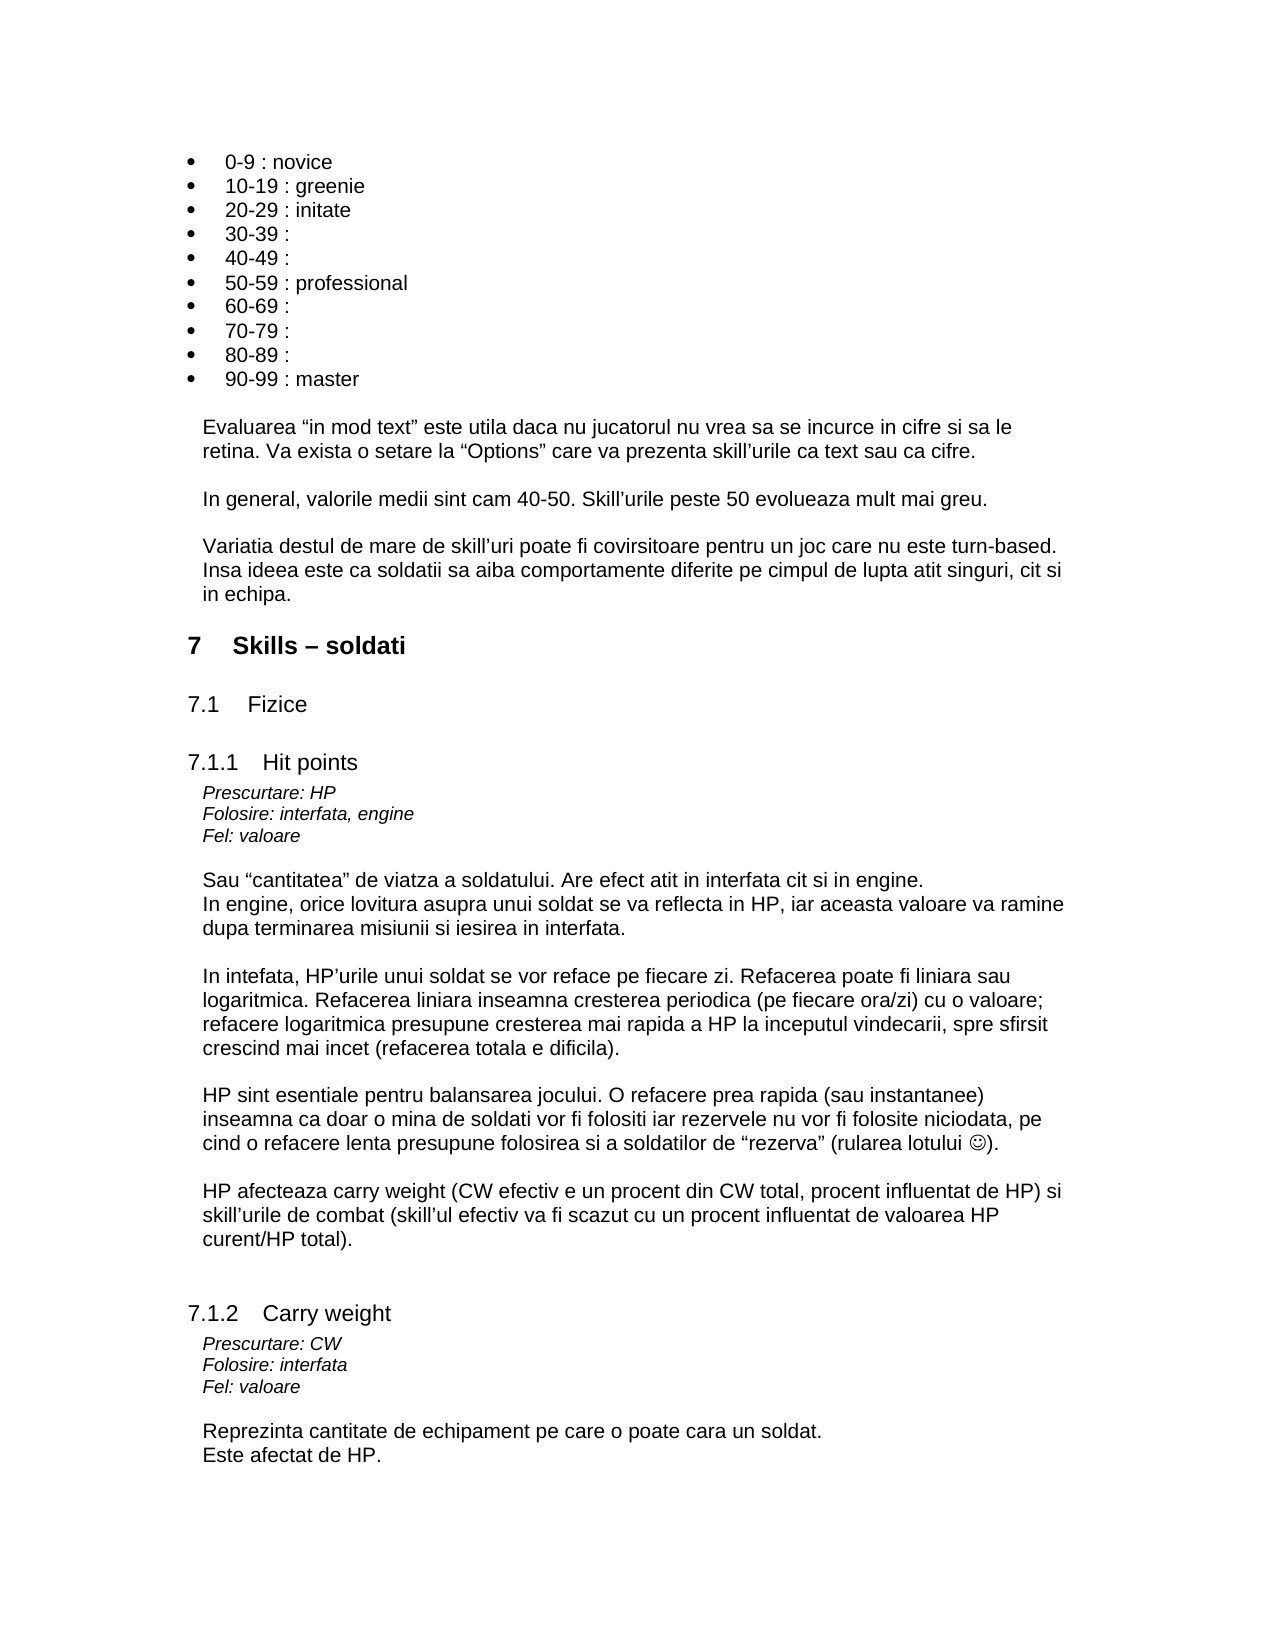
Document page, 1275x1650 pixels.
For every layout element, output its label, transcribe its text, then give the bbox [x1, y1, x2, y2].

text In engine, orice lovitura asupra unui soldat se va reflecta in HP, iar aceasta valoare va ramine dupa terminarea misiunii si iesirea in interfata. [202, 892, 1072, 939]
list 70-79 : [187, 318, 1087, 342]
text Fel: valoare [202, 824, 1072, 846]
text Este afectat de HP. [202, 1443, 1072, 1467]
text Evaluarea “in mod text” este utila daca nu jucatorul nu vrea sa se incurce in cifre si sa le retina. Va exista o setare la “Options” care va prezenta skill’urile ca text sau ca cifre. [202, 414, 1072, 462]
subtitle Skills – soldati [187, 631, 1087, 660]
text HP afecteaza carry weight (CW efectiv e un procent din CW total, procent influentat de HP) si skill’urile de combat (skill’ul efectiv va fi scazut cu un procent influentat de valoarea HP curent/HP total). [202, 1179, 1072, 1251]
text Sau “cantitatea” de viatza a soldatului. Are efect atit in interfata cit si in engine. [202, 868, 1072, 892]
list 20-29 : initate [187, 198, 1087, 222]
text In general, valorile medii sint cam 40-50. Skill’urile peste 50 evolueaza mult mai greu. [202, 486, 1072, 510]
text HP sint esentiale pentru balansarea jocului. O refacere prea rapida (sau instantanee) inseamna ca doar o mina de soldati vor fi folositi iar rezervele nu vor fi folosite niciodata, pe cind o refacere lenta presupune folosirea si a soldatilor de “rezerva” (rularea lotului ). [202, 1083, 1072, 1155]
text Prescurtare: CW [202, 1333, 1072, 1354]
text Folosire: interfata, engine [202, 803, 1072, 824]
list 0-9 : novice [187, 150, 1087, 174]
text Prescurtare: HP [202, 781, 1072, 803]
list 90-99 : master [187, 367, 1087, 391]
text Folosire: interfata [202, 1354, 1072, 1376]
subtitle Carry weight [187, 1300, 1087, 1326]
text Fel: valoare [202, 1376, 1072, 1397]
list 60-69 : [187, 294, 1087, 318]
subtitle Fizice [187, 691, 1087, 718]
text Reprezinta cantitate de echipament pe care o poate cara un soldat. [202, 1419, 1072, 1443]
list 30-39 : [187, 222, 1087, 246]
list 10-19 : greenie [187, 174, 1087, 198]
subtitle Hit points [187, 749, 1087, 775]
list 40-49 : [187, 246, 1087, 270]
text Variatia destul de mare de skill’uri poate fi covirsitoare pentru un joc care nu este turn-based. Insa ideea este ca soldatii sa aiba comportamente diferite pe cimpul de lupta atit singuri, cit si in echipa. [202, 534, 1072, 606]
text In intefata, HP’urile unui soldat se vor reface pe fiecare zi. Refacerea poate fi liniara sau logaritmica. Refacerea liniara inseamna cresterea periodica (pe fiecare ora/zi) cu o valoare; refacere logaritmica presupune cresterea mai rapida a HP la inceputul vindecarii, spre sfirsit crescind mai incet (refacerea totala e dificila). [202, 963, 1072, 1059]
list 50-59 : professional [187, 270, 1087, 294]
list 80-89 : [187, 342, 1087, 367]
